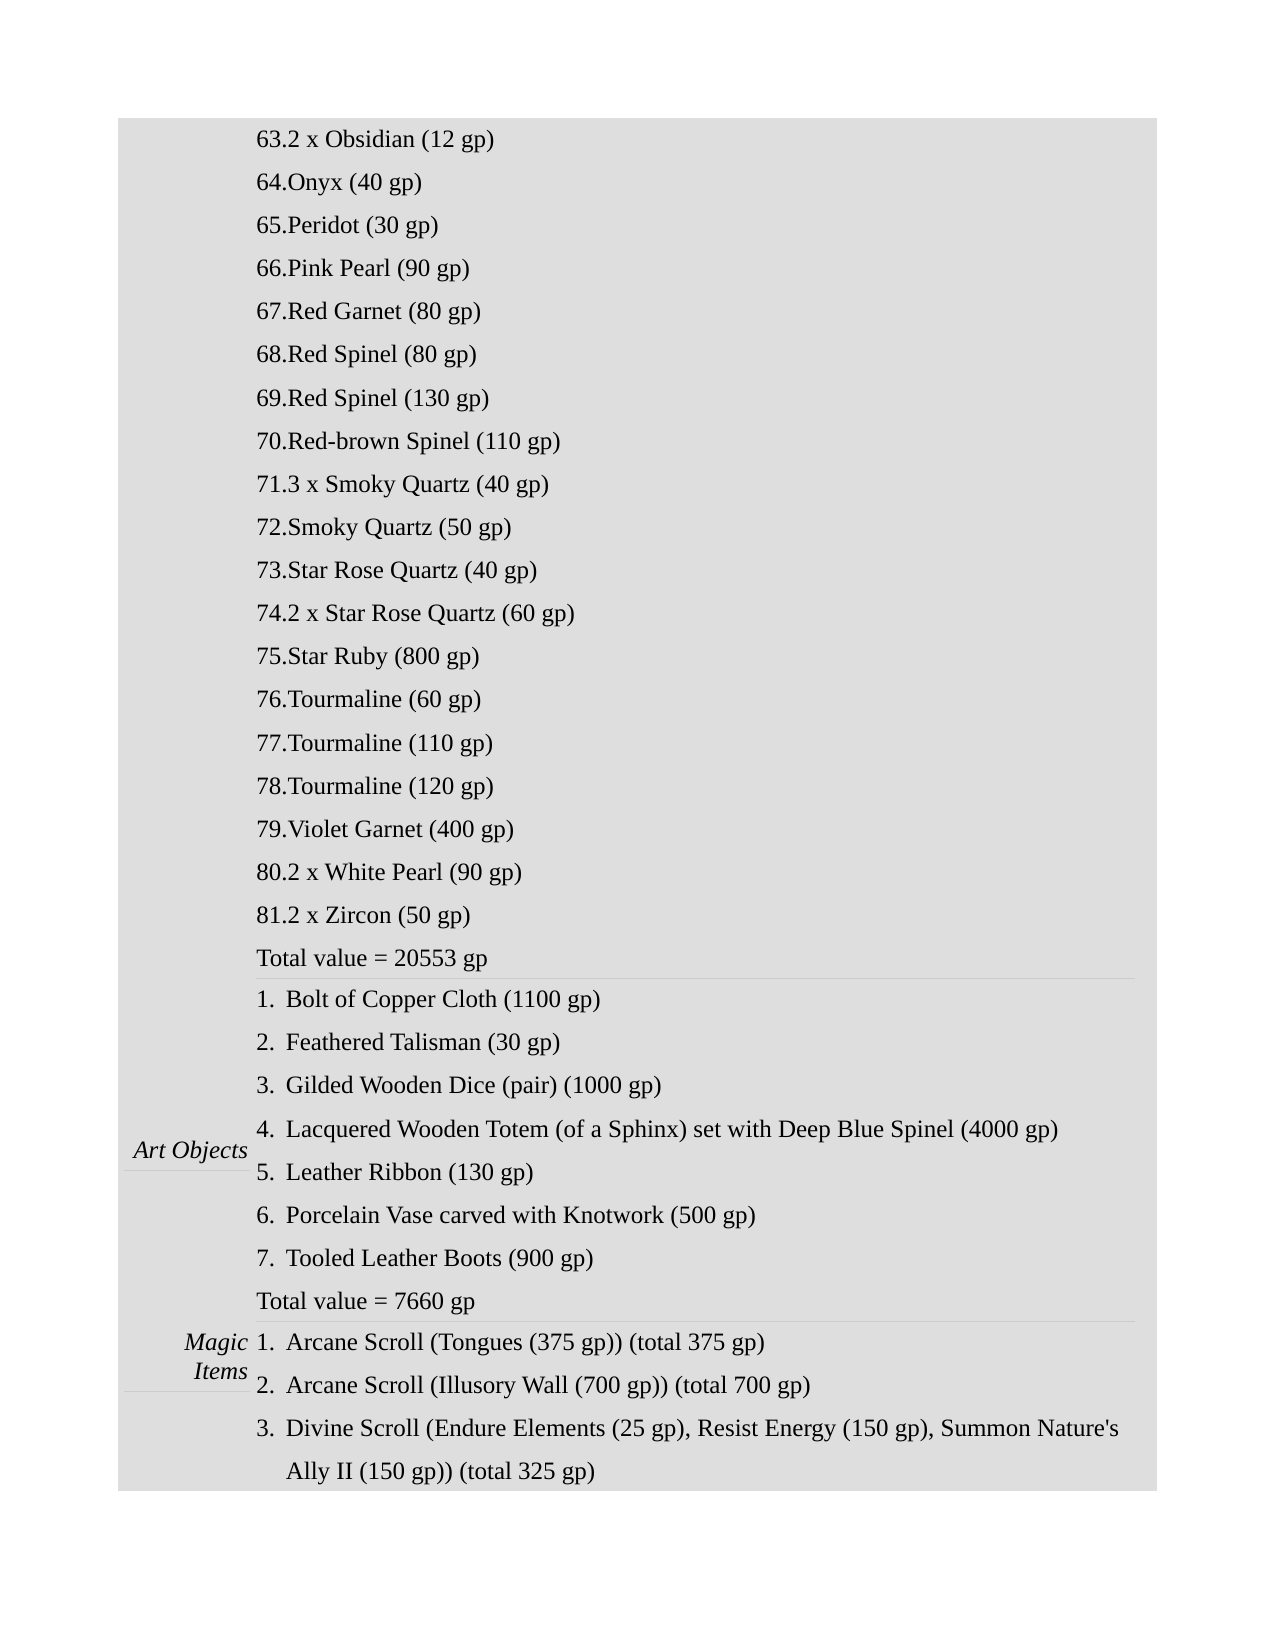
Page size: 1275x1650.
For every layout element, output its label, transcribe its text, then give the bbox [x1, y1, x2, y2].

table_cell Bolt of Copper Cloth (1100 gp) Feathered Talisman (30 gp) Gilded Wooden Dice (pair) (1000 gp) Lacquered Wooden Totem (of a Sphinx) set with Deep Blue Spinel (4000 gp) Leather Ribbon (130 gp) Porcelain Vase carved with Knotwork (500 gp) Tooled Leather Boots (900 gp) Total value = 7660 gp [253, 981, 1138, 1324]
table_cell Magic Items [121, 1324, 253, 1488]
table_cell [121, 121, 253, 981]
table_cell Art Objects [121, 981, 253, 1324]
table_header [118, 118, 1141, 1491]
table_header [1141, 118, 1157, 1491]
table_cell Arcane Scroll (Tongues (375 gp)) (total 375 gp) Arcane Scroll (Illusory Wall (700 gp)) (total 700 gp) Divine Scroll (Endure Elements (25 gp), Resist Energy (150 gp), Summon Nature's Ally II (150 gp)) (total 325 gp) Dragonhide Plate (3300 gp) (Medium) Full Plate (Medium) (+5 armor) (26650 gp) Gem of Brightness (27 of 50 charges) (inscription provides clue to function) (7020 gp) Ioun Stone (dark blue rhomboid) (10000 gp) Mattock of the Titans (23348 gp) Medallion of Thoughts (12000 gp) Potion of Darkvision (300 gp) Potion of Hide from Animals (50 gp) Ring of Water Walking (15000 gp) (design provides clue to function) Robe of Bones (2400 gp) (inscription provides clue to function) Rod of Enemy Detection (23500 gp) (Requirement curse) Rod of Wonder (12000 gp) (design provides clue to function) Staff of Abjuration (38 of 50 charges) (49400 gp) Staff of Defense (7 of 50 charges) (8155 gp) Staff of Fire (37 of 50 charges) (13135 gp) Tome of Understanding (+4) (110000 gp) Total value = 317658 gp [253, 1324, 1138, 1488]
table_cell 2 x Alexandrite (400 gp) Alexandrite (600 gp) Amber (110 gp) Amber (120 gp) Aquamarine (500 gp) Azurite (9 gp) Banded Agate (6 gp) Banded Agate (7 gp) 2 x Banded Agate (10 gp) Banded Agate (11 gp) Black Opal (1200 gp) Black Pearl (400 gp) Black Pearl (500 gp) Black Pearl (700 gp) Bloodstone (50 gp) Bloodstone (60 gp) Blue Quartz (8 gp) Blue Sapphire (900 gp) Blue Star Sapphire (900 gp) Blue Star Sapphire (1000 gp) Blue Star Sapphire (1100 gp) Brown-green Garnet (90 gp) 2 x Brown-green Garnet (100 gp) Brown-green Garnet (120 gp) 2 x Carnelian (60 gp) Chrysoberyl (80 gp) Chrysoberyl (110 gp) Chrysoberyl (120 gp) Chrysoprase (20 gp) Citrine (40 gp) Citrine (50 gp) Deep Blue Spinel (300 gp) Deep Blue Spinel (600 gp) Deep Blue Spinel (700 gp) Eye Agate (8 gp) Eye Agate (9 gp) Eye Agate (11 gp) Eye Agate (12 gp) 2 x Fiery Yellow Corundum (1200 gp) Fire Opal (800 gp) 2 x Freshwater Pearl (10 gp) Golden Pearl (90 gp) Golden Yellow Topaz (300 gp) Golden Yellow Topaz (600 gp) 2 x Golden Yellow Topaz (700 gp) Hematite (7 gp) Hematite (9 gp) Hematite (11 gp) Iolite (40 gp) Jade (60 gp) Jade (110 gp) Jet (100 gp) Jet (140 gp) 2 x Lapis Lazuli (9 gp) Lapis Lazuli (10 gp) Malachite (9 gp) Moonstone (40 gp) Moonstone (70 gp) Moss Agate (12 gp) Moss Agate (15 gp) Obsidian (7 gp) Obsidian (10 gp) 2 x Obsidian (12 gp) Onyx (40 gp) Peridot (30 gp) Pink Pearl (90 gp) Red Garnet (80 gp) Red Spinel (80 gp) Red Spinel (130 gp) Red-brown Spinel (110 gp) 3 x Smoky Quartz (40 gp) Smoky Quartz (50 gp) Star Rose Quartz (40 gp) 2 x Star Rose Quartz (60 gp) Star Ruby (800 gp) Tourmaline (60 gp) Tourmaline (110 gp) Tourmaline (120 gp) Violet Garnet (400 gp) 2 x White Pearl (90 gp) 2 x Zircon (50 gp) Total value = 20553 gp [253, 121, 1138, 981]
